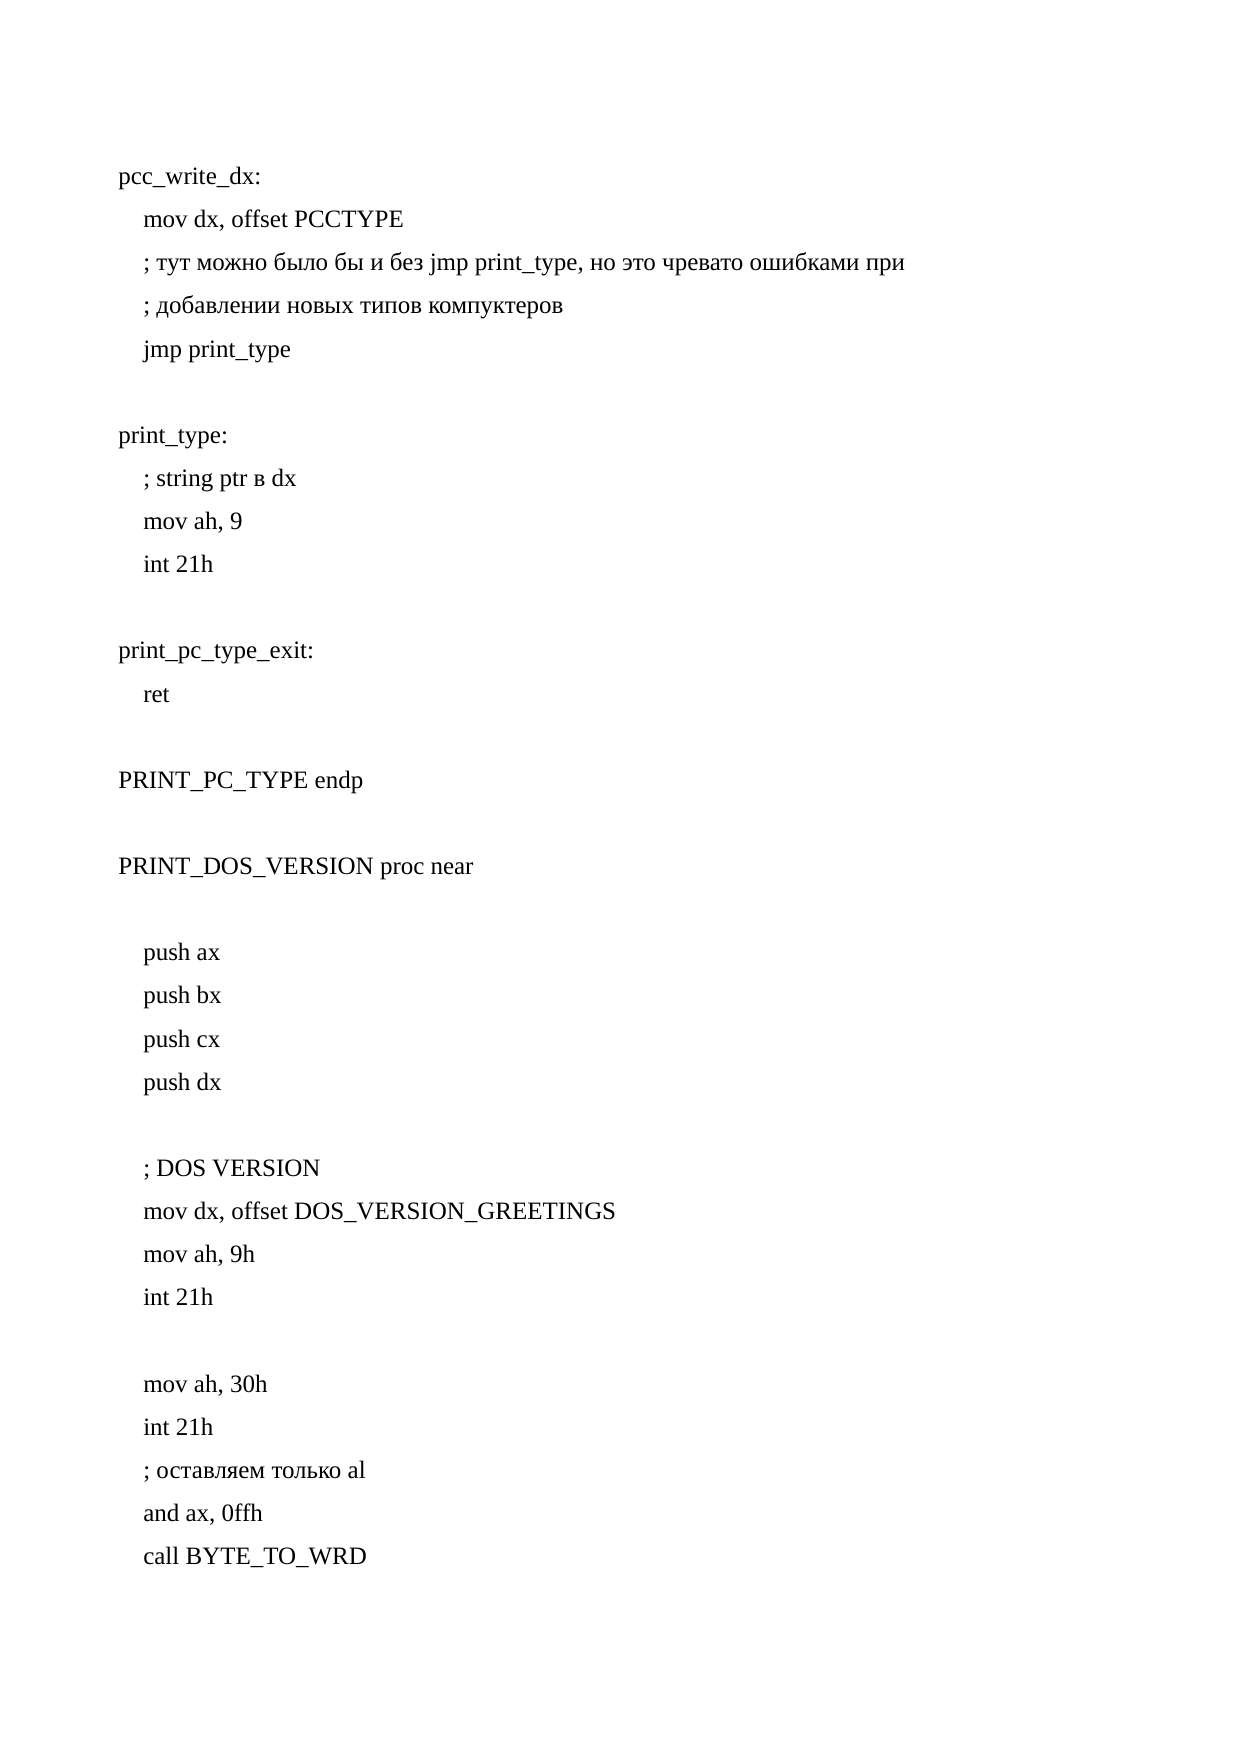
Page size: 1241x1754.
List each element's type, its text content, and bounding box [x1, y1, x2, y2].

text int 21h [118, 1282, 1122, 1311]
text print_pc_type_exit: [118, 636, 1122, 664]
text mov ah, 30h [118, 1369, 1122, 1397]
text push ax [118, 937, 1122, 966]
text pcc_write_dx: [118, 161, 1122, 190]
text push cx [118, 1024, 1122, 1052]
text PRINT_DOS_VERSION proc near [118, 851, 1122, 880]
text ; добавлении новых типов компуктеров [118, 291, 1122, 319]
text ; string ptr в dx [118, 463, 1122, 492]
text ; оставляем только al [118, 1455, 1122, 1484]
text call BYTE_TO_WRD [118, 1541, 1122, 1570]
text mov ah, 9 [118, 506, 1122, 535]
text mov ah, 9h [118, 1239, 1122, 1268]
text mov dx, offset DOS_VERSION_GREETINGS [118, 1196, 1122, 1225]
text int 21h [118, 549, 1122, 578]
text ; тут можно было бы и без jmp print_type, но это чревато ошибками при [118, 247, 1122, 276]
text and ax, 0ffh [118, 1498, 1122, 1527]
text int 21h [118, 1412, 1122, 1441]
text print_type: [118, 420, 1122, 449]
text ; DOS VERSION [118, 1153, 1122, 1182]
text mov dx, offset PCCTYPE [118, 204, 1122, 233]
text push bx [118, 981, 1122, 1009]
text ret [118, 679, 1122, 707]
text jmp print_type [118, 334, 1122, 362]
text push dx [118, 1067, 1122, 1096]
text PRINT_PC_TYPE endp [118, 765, 1122, 794]
